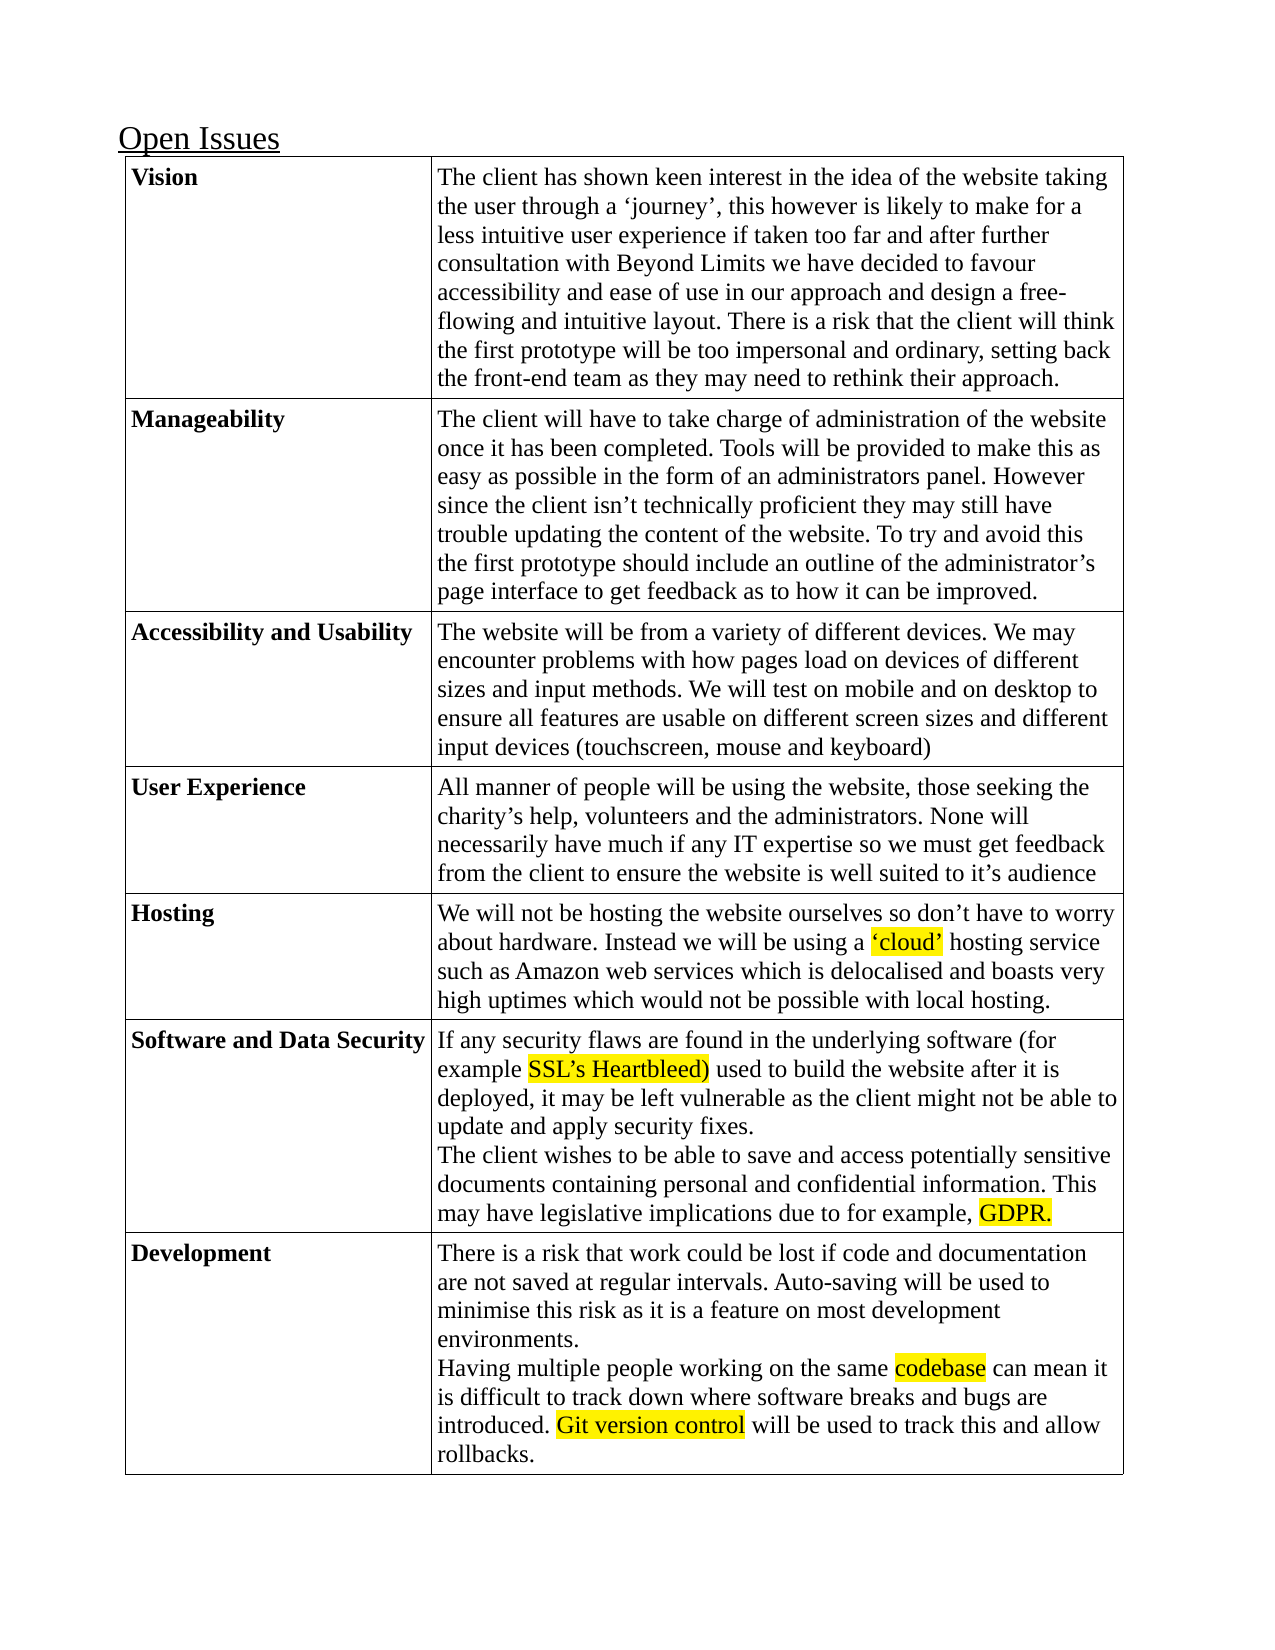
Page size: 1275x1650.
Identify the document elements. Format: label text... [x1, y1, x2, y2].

table_cell Software and Data Security [126, 1020, 431, 1232]
text Open Issues [118, 118, 1157, 156]
table_header The client has shown keen interest in the idea of the website taking the user through a ‘journey’, this however is likely to make for a less intuitive user experience if taken too far and after further consultation with Beyond Limits we have decided to favour accessibility and ease of use in our approach and design a free-flowing and intuitive layout. There is a risk that the client will think the first prototype will be too impersonal and ordinary, setting back the front-end team as they may need to rethink their approach. [432, 157, 1123, 398]
table_cell If any security flaws are found in the underlying software (for example SSL’s Heartbleed) used to build the website after it is deployed, it may be left vulnerable as the client might not be able to update and apply security fixes. The client wishes to be able to save and access potentially sensitive documents containing personal and confidential information. This may have legislative implications due to for example, GDPR. [432, 1020, 1123, 1232]
table_cell There is a risk that work could be lost if code and documentation are not saved at regular intervals. Auto-saving will be used to minimise this risk as it is a feature on most development environments. Having multiple people working on the same codebase can mean it is difficult to track down where software breaks and bugs are introduced. Git version control will be used to track this and allow rollbacks. [432, 1233, 1123, 1474]
table_cell Accessibility and Usability [126, 612, 431, 766]
table_cell The website will be from a variety of different devices. We may encounter problems with how pages load on devices of different sizes and input methods. We will test on mobile and on desktop to ensure all features are usable on different screen sizes and different input devices (touchscreen, mouse and keyboard) [432, 612, 1123, 766]
table_cell The client will have to take charge of administration of the website once it has been completed. Tools will be provided to make this as easy as possible in the form of an administrators panel. However since the client isn’t technically proficient they may still have trouble updating the content of the website. To try and avoid this the first prototype should include an outline of the administrator’s page interface to get feedback as to how it can be improved. [432, 399, 1123, 611]
table_cell All manner of people will be using the website, those seeking the charity’s help, volunteers and the administrators. None will necessarily have much if any IT expertise so we must get feedback from the client to ensure the website is well suited to it’s audience [432, 767, 1123, 893]
table_cell Hosting [126, 894, 431, 1019]
table_cell We will not be hosting the website ourselves so don’t have to worry about hardware. Instead we will be using a ‘cloud’ hosting service such as Amazon web services which is delocalised and boasts very high uptimes which would not be possible with local hosting. [432, 894, 1123, 1019]
table_cell Development [126, 1233, 431, 1474]
table_header Vision [126, 157, 431, 398]
table_cell Manageability [126, 399, 431, 611]
table_cell User Experience [126, 767, 431, 893]
